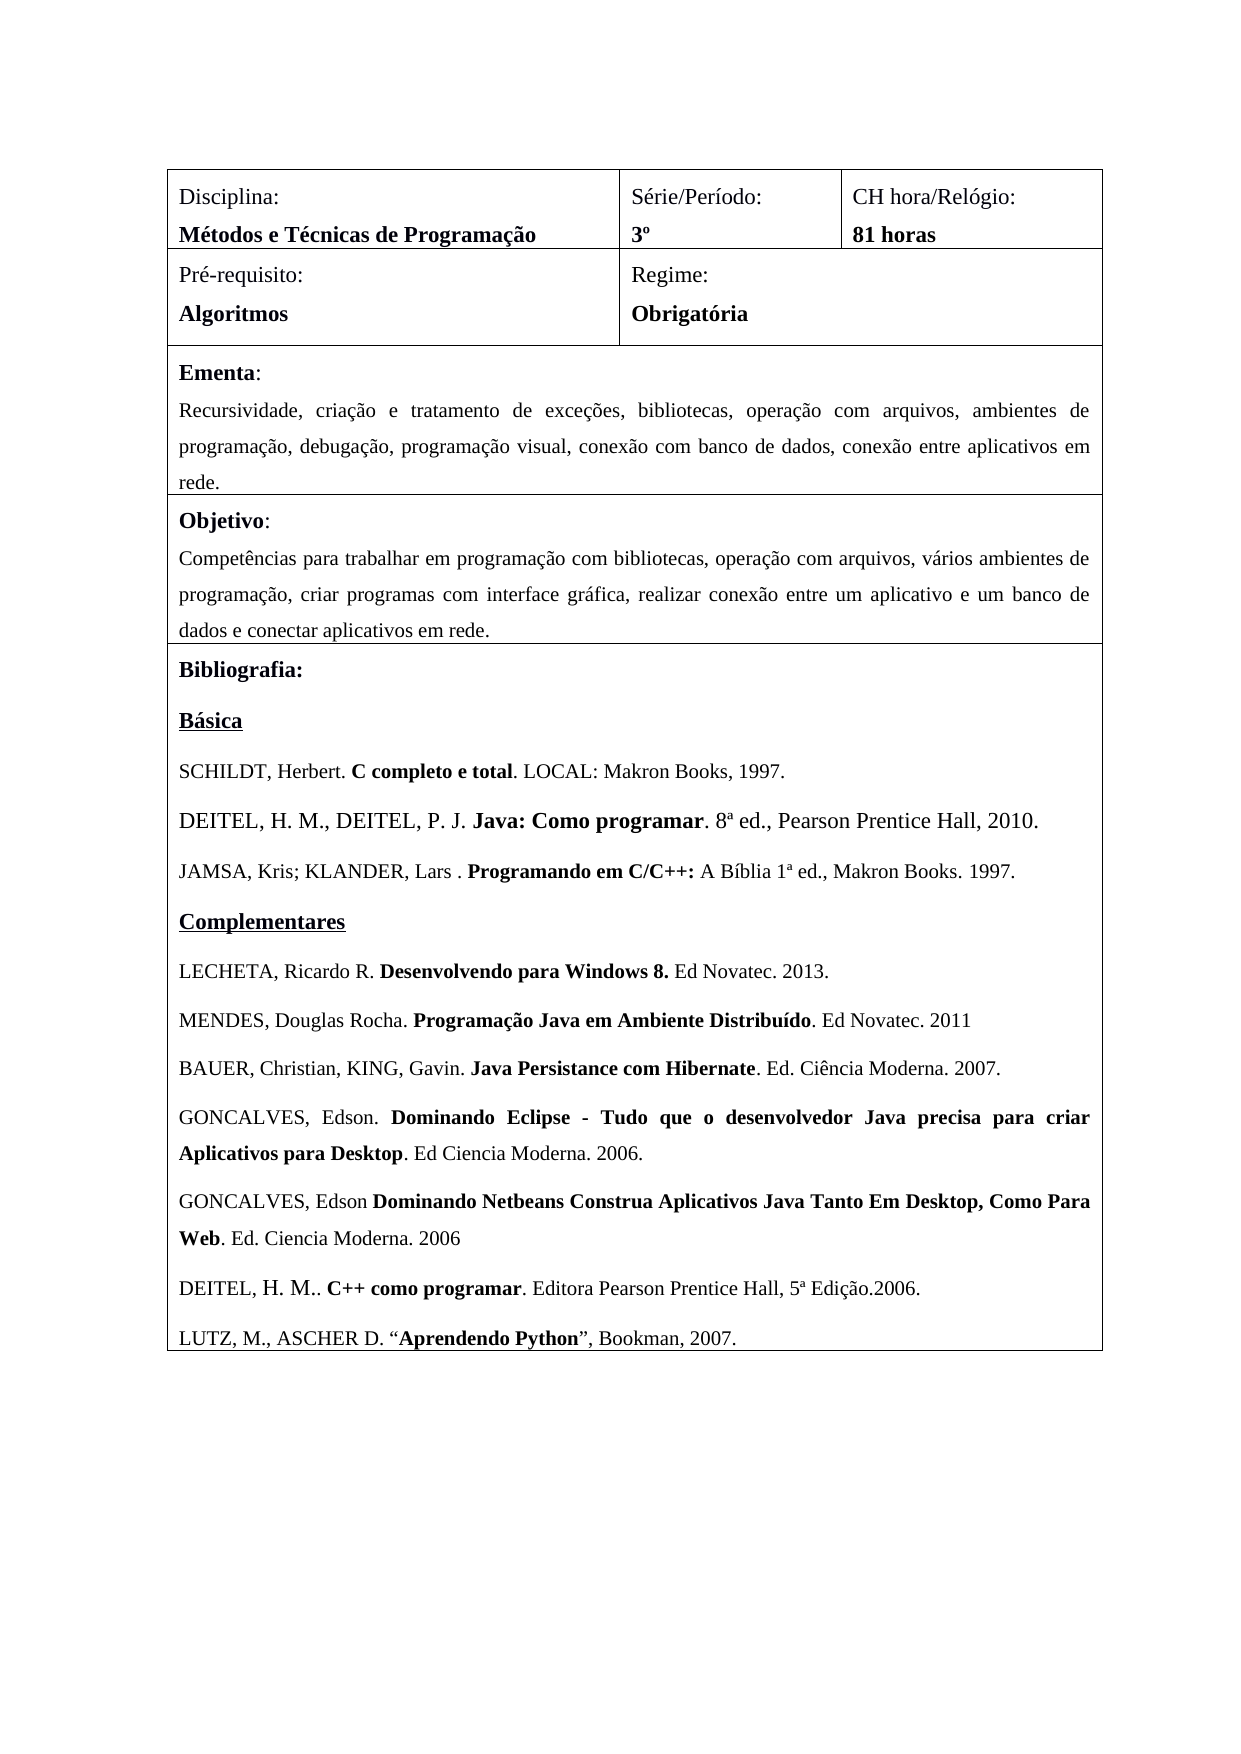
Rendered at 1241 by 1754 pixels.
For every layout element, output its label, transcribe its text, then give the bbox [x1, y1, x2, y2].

table_cell Regime: Obrigatória [620, 249, 1102, 345]
table_cell Pré-requisito: Algoritmos [168, 249, 619, 345]
table_header Série/Período: 3º [620, 170, 841, 248]
table_header CH hora/Relógio: 81 horas [842, 170, 1102, 248]
table_cell Ementa: Recursividade, criação e tratamento de exceções, bibliotecas, operação com arquivos, ambientes de programação, debugação, programação visual, conexão com banco de dados, conexão entre aplicativos em rede. [168, 346, 1102, 494]
table_header Disciplina: Métodos e Técnicas de Programação [168, 170, 619, 248]
table_cell Objetivo: Competências para trabalhar em programação com bibliotecas, operação com arquivos, vários ambientes de programação, criar programas com interface gráfica, realizar conexão entre um aplicativo e um banco de dados e conectar aplicativos em rede. [168, 495, 1102, 642]
table_cell Bibliografia: Básica SCHILDT, Herbert. C completo e total. LOCAL: Makron Books, 1997. DEITEL, H. M., DEITEL, P. J. Java: Como programar. 8ª ed., Pearson Prentice Hall, 2010. JAMSA, Kris; KLANDER, Lars . Programando em C/C++: A Bíblia 1ª ed., Makron Books. 1997. Complementares LECHETA, Ricardo R. Desenvolvendo para Windows 8. Ed Novatec. 2013. MENDES, Douglas Rocha. Programação Java em Ambiente Distribuído. Ed Novatec. 2011 BAUER, Christian, KING, Gavin. Java Persistance com Hibernate. Ed. Ciência Moderna. 2007. GONCALVES, Edson. Dominando Eclipse - Tudo que o desenvolvedor Java precisa para criar Aplicativos para Desktop. Ed Ciencia Moderna. 2006. GONCALVES, Edson Dominando Netbeans Construa Aplicativos Java Tanto Em Desktop, Como Para Web. Ed. Ciencia Moderna. 2006 DEITEL, H. M.. C++ como programar. Editora Pearson Prentice Hall, 5ª Edição.2006. LUTZ, M., ASCHER D. “Aprendendo Python”, Bookman, 2007. [168, 644, 1102, 1350]
